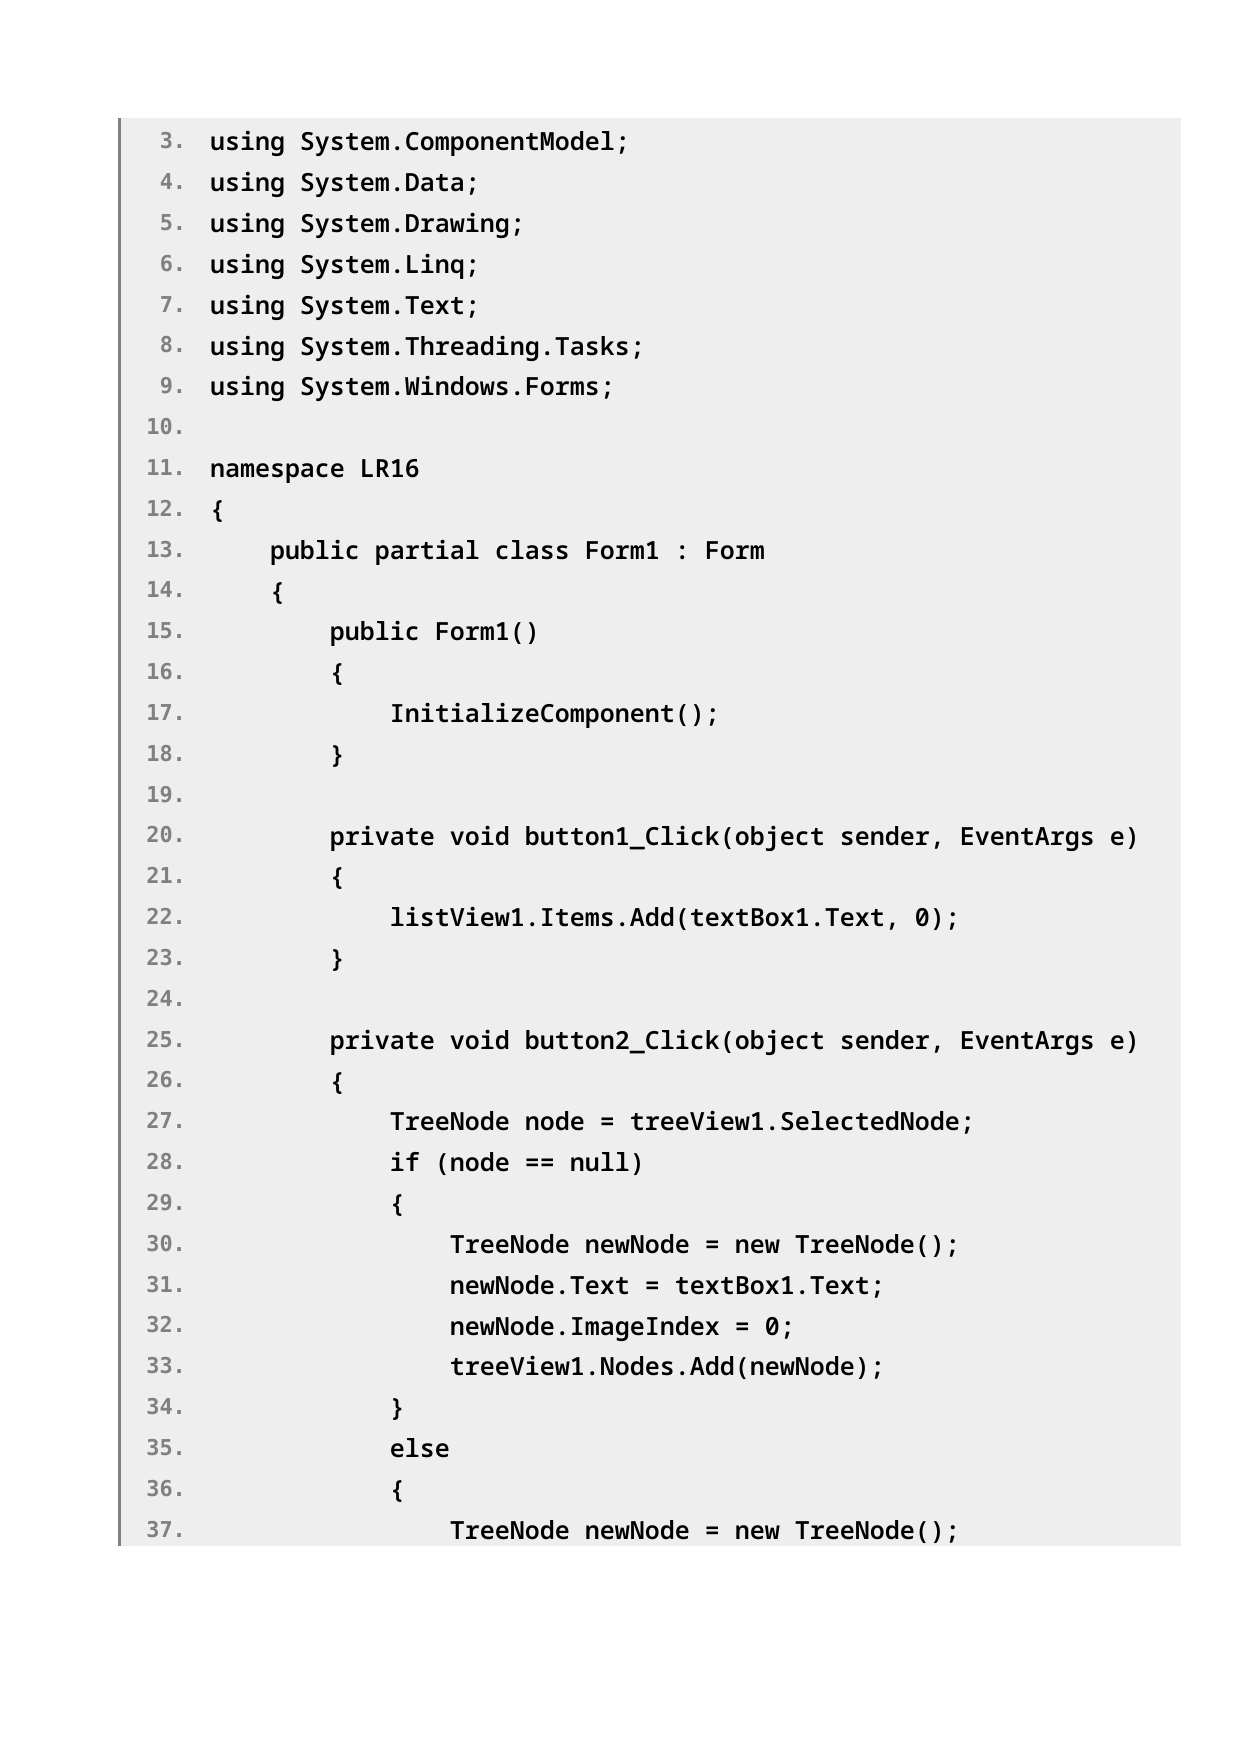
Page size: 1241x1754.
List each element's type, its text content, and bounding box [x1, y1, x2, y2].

list public Form1() [121, 608, 1181, 648]
list { [121, 1466, 1181, 1506]
list InitializeComponent(); [121, 690, 1181, 730]
list using System.ComponentModel; [121, 118, 1181, 158]
list listView1.Items.Add(textBox1.Text, 0); [121, 894, 1181, 934]
list treeView1.Nodes.Add(newNode); [121, 1343, 1181, 1383]
list { [121, 486, 1181, 526]
list { [121, 1057, 1181, 1097]
list { [121, 853, 1181, 893]
list { [121, 649, 1181, 689]
list { [121, 567, 1181, 607]
list newNode.ImageIndex = 0; [121, 1302, 1181, 1342]
list private void button2_Click(object sender, EventArgs e) [121, 1016, 1181, 1056]
list private void button1_Click(object sender, EventArgs e) [121, 812, 1181, 852]
list } [121, 1384, 1181, 1424]
list using System.Text; [121, 281, 1181, 321]
list public partial class Form1 : Form [121, 526, 1181, 566]
list using System.Windows.Forms; [121, 363, 1181, 403]
list if (node == null) [121, 1139, 1181, 1179]
list { [121, 1180, 1181, 1220]
list TreeNode newNode = new TreeNode(); [121, 1506, 1181, 1546]
list using System.Data; [121, 159, 1181, 199]
list } [121, 731, 1181, 771]
list else [121, 1425, 1181, 1465]
list TreeNode newNode = new TreeNode(); [121, 1221, 1181, 1261]
list using System.Threading.Tasks; [121, 322, 1181, 362]
list newNode.Text = textBox1.Text; [121, 1261, 1181, 1301]
list using System.Linq; [121, 241, 1181, 281]
list TreeNode node = treeView1.SelectedNode; [121, 1098, 1181, 1138]
list namespace LR16 [121, 445, 1181, 485]
list } [121, 935, 1181, 975]
list using System.Drawing; [121, 200, 1181, 240]
